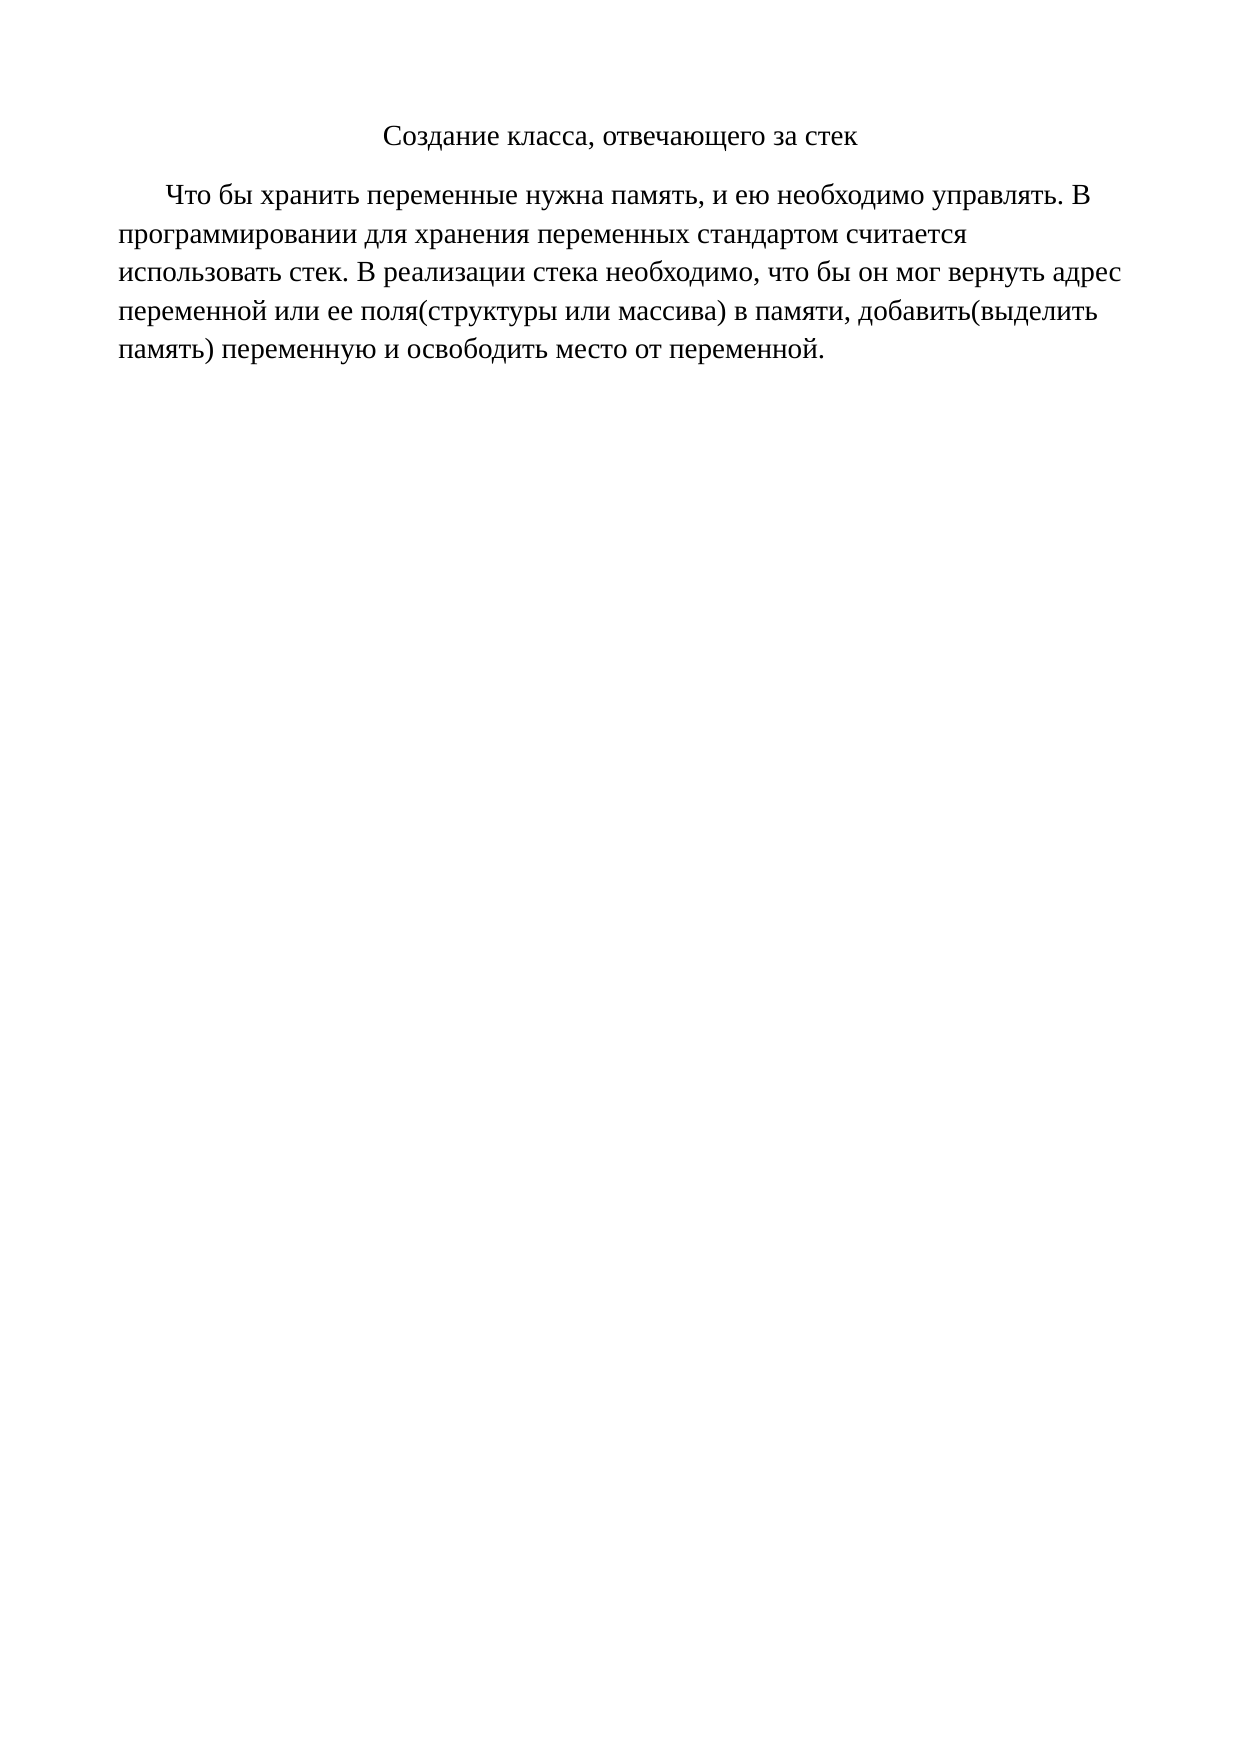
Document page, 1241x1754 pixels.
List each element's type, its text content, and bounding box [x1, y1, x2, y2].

list Создание класса, отвечающего за стек [118, 118, 1122, 152]
text Что бы хранить переменные нужна память, и ею необходимо управлять. В программировании для хранения переменных стандартом считается использовать стек. В реализации стека необходимо, что бы он мог вернуть адрес переменной или ее поля(структуры или массива) в памяти, добавить(выделить память) переменную и освободить место от переменной. [118, 177, 1122, 365]
